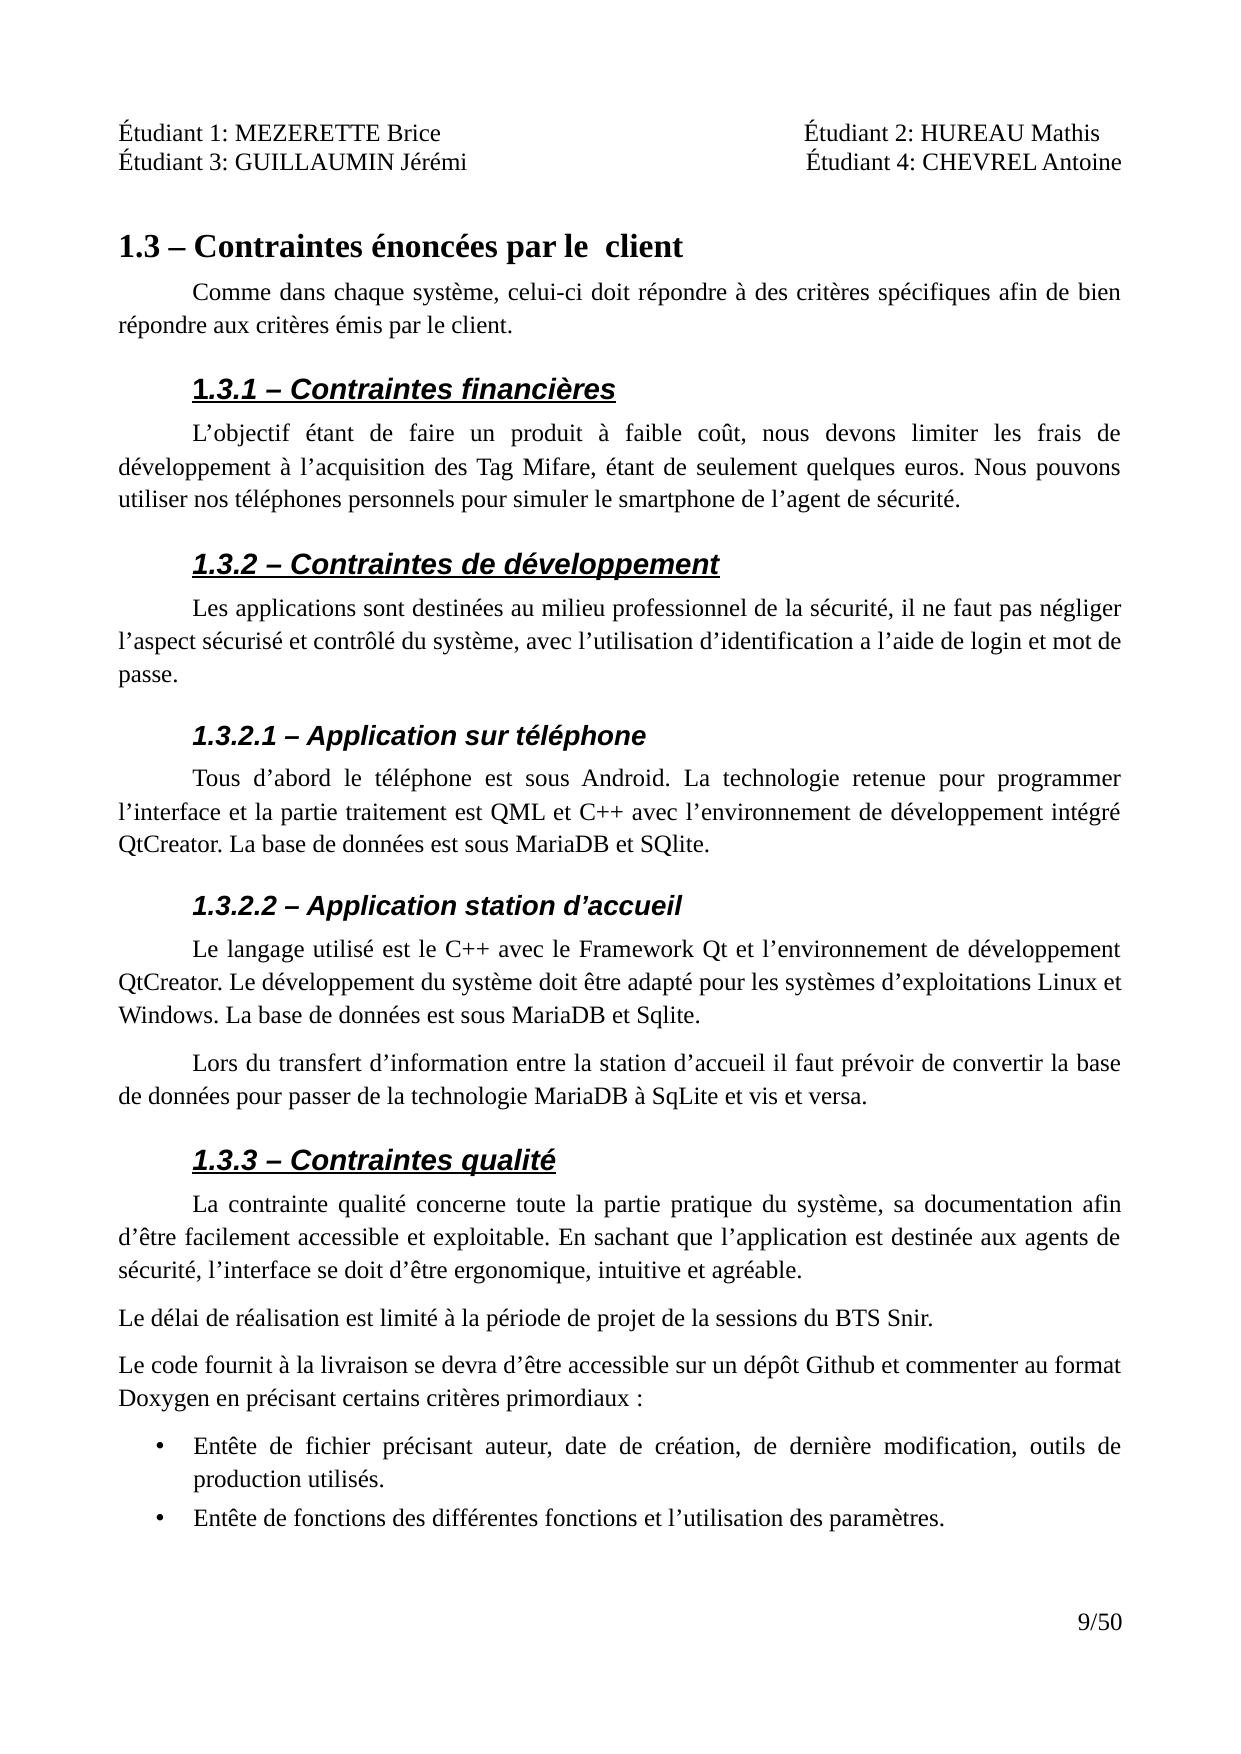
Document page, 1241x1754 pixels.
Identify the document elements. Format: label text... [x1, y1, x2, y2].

text La contrainte qualité concerne toute la partie pratique du système, sa documentation afin d’être facilement accessible et exploitable. En sachant que l’application est destinée aux agents de sécurité, l’interface se doit d’être ergonomique, intuitive et agréable. [118, 1189, 1122, 1284]
text L’objectif étant de faire un produit à faible coût, nous devons limiter les frais de développement à l’acquisition des Tag Mifare, étant de seulement quelques euros. Nous pouvons utiliser nos téléphones personnels pour simuler le smartphone de l’agent de sécurité. [118, 418, 1122, 513]
text Le code fournit à la livraison se devra d’être accessible sur un dépôt Github et commenter au format Doxygen en précisant certains critères primordiaux : [118, 1350, 1122, 1412]
list Entête de fichier précisant auteur, date de création, de dernière modification, outils de production utilisés. [156, 1431, 1122, 1493]
subtitle 1.3.3 – Contraintes qualité [118, 1143, 1122, 1177]
text Tous d’abord le téléphone est sous Android. La technologie retenue pour programmer l’interface et la partie traitement est QML et C++ avec l’environnement de développement intégré QtCreator. La base de données est sous MariaDB et SQlite. [118, 763, 1122, 858]
text Les applications sont destinées au milieu professionnel de la sécurité, il ne faut pas négliger l’aspect sécurisé et contrôlé du système, avec l’utilisation d’identification a l’aide de login et mot de passe. [118, 593, 1122, 688]
list Entête de fonctions des différentes fonctions et l’utilisation des paramètres. [156, 1503, 1122, 1532]
subtitle 1.3 – Contraintes énoncées par le client [118, 226, 1122, 264]
text Le délai de réalisation est limité à la période de projet de la sessions du BTS Snir. [118, 1303, 1122, 1332]
text Lors du transfert d’information entre la station d’accueil il faut prévoir de convertir la base de données pour passer de la technologie MariaDB à SqLite et vis et versa. [118, 1048, 1122, 1109]
subtitle 1.3.2.2 – Application station d’accueil [118, 890, 1122, 922]
subtitle 1.3.1 – Contraintes financières [118, 372, 1122, 406]
subtitle 1.3.2.1 – Application sur téléphone [118, 719, 1122, 751]
subtitle 1.3.2 – Contraintes de développement [118, 547, 1122, 581]
text Le langage utilisé est le C++ avec le Framework Qt et l’environnement de développement QtCreator. Le développement du système doit être adapté pour les systèmes d’exploitations Linux et Windows. La base de données est sous MariaDB et Sqlite. [118, 934, 1122, 1029]
text Comme dans chaque système, celui-ci doit répondre à des critères spécifiques afin de bien répondre aux critères émis par le client. [118, 277, 1122, 339]
